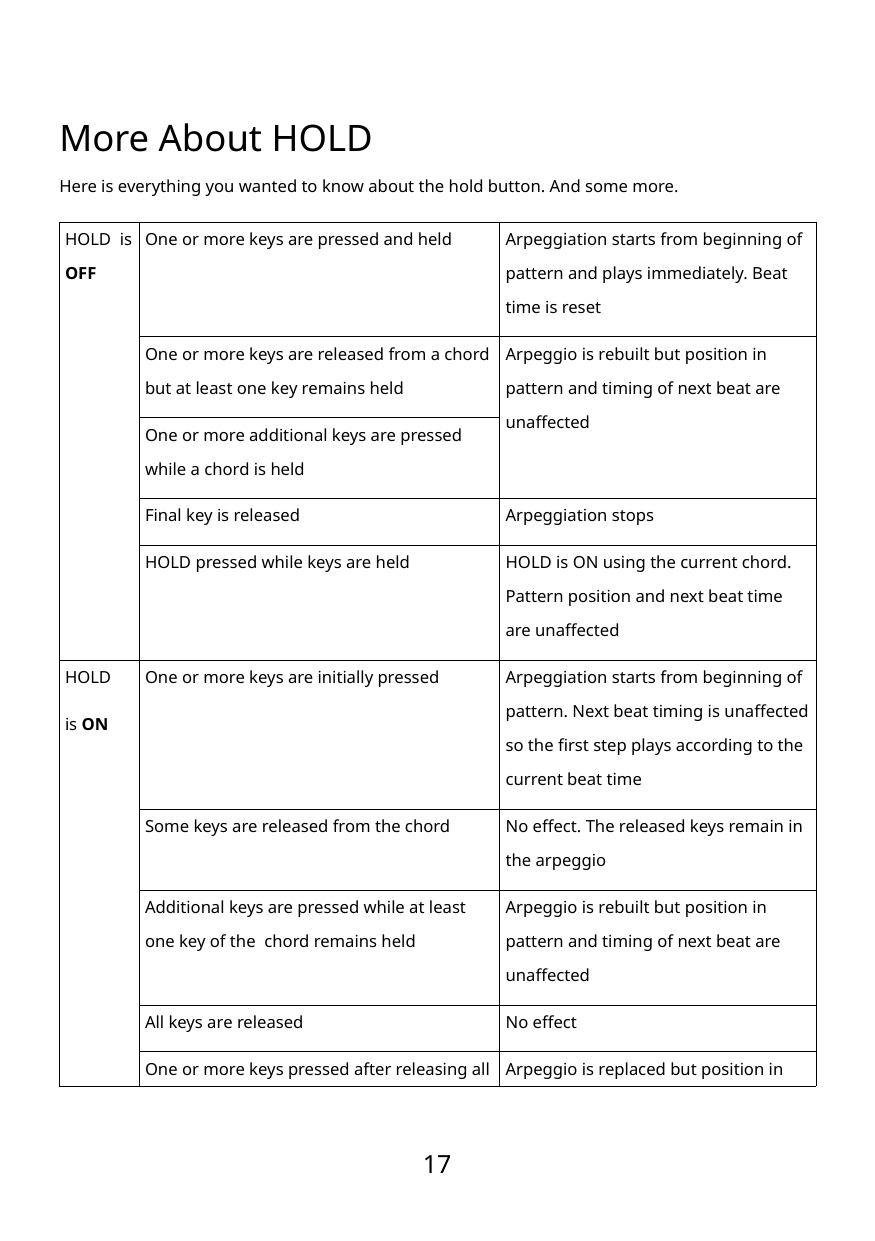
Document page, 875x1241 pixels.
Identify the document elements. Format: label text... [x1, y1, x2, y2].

table_cell Arpeggiation stops [500, 499, 816, 545]
table_cell Arpeggio is rebuilt but position in pattern and timing of next beat are unaffected [500, 337, 816, 498]
table_cell Arpeggio is rebuilt but position in pattern and timing of next beat are unaffected [500, 891, 816, 1004]
table_cell Some keys are released from the chord [140, 810, 499, 889]
table_cell Arpeggiation starts from beginning of pattern. Next beat timing is unaffected so the first step plays according to the current beat time [500, 661, 816, 809]
table_cell One or more keys are initially pressed [140, 661, 499, 809]
table_cell All keys are released [140, 1006, 499, 1051]
table_header Arpeggiation starts from beginning of pattern and plays immediately. Beat time is reset [500, 223, 816, 336]
table_cell No effect [500, 1006, 816, 1051]
text Here is everything you wanted to know about the hold button. And some more. [59, 175, 815, 198]
table_cell One or more keys are released from a chord but at least one key remains held [140, 337, 499, 417]
subtitle More About HOLD [59, 113, 815, 162]
table_cell HOLD is ON using the current chord. Pattern position and next beat time are unaffected [500, 546, 816, 660]
table_cell One or more keys pressed after releasing all [140, 1052, 499, 1086]
table_cell Final key is released [140, 499, 499, 545]
table_cell One or more additional keys are pressed while a chord is held [140, 418, 499, 498]
table_cell Arpeggio is replaced but position in [500, 1052, 816, 1086]
table_cell HOLD pressed while keys are held [140, 546, 499, 660]
table_cell Additional keys are pressed while at least one key of the chord remains held [140, 891, 499, 1004]
table_header One or more keys are pressed and held [140, 223, 499, 336]
table_cell No effect. The released keys remain in the arpeggio [500, 810, 816, 889]
table_cell HOLD is ON [60, 661, 139, 1086]
table_header HOLD is OFF [60, 223, 139, 660]
